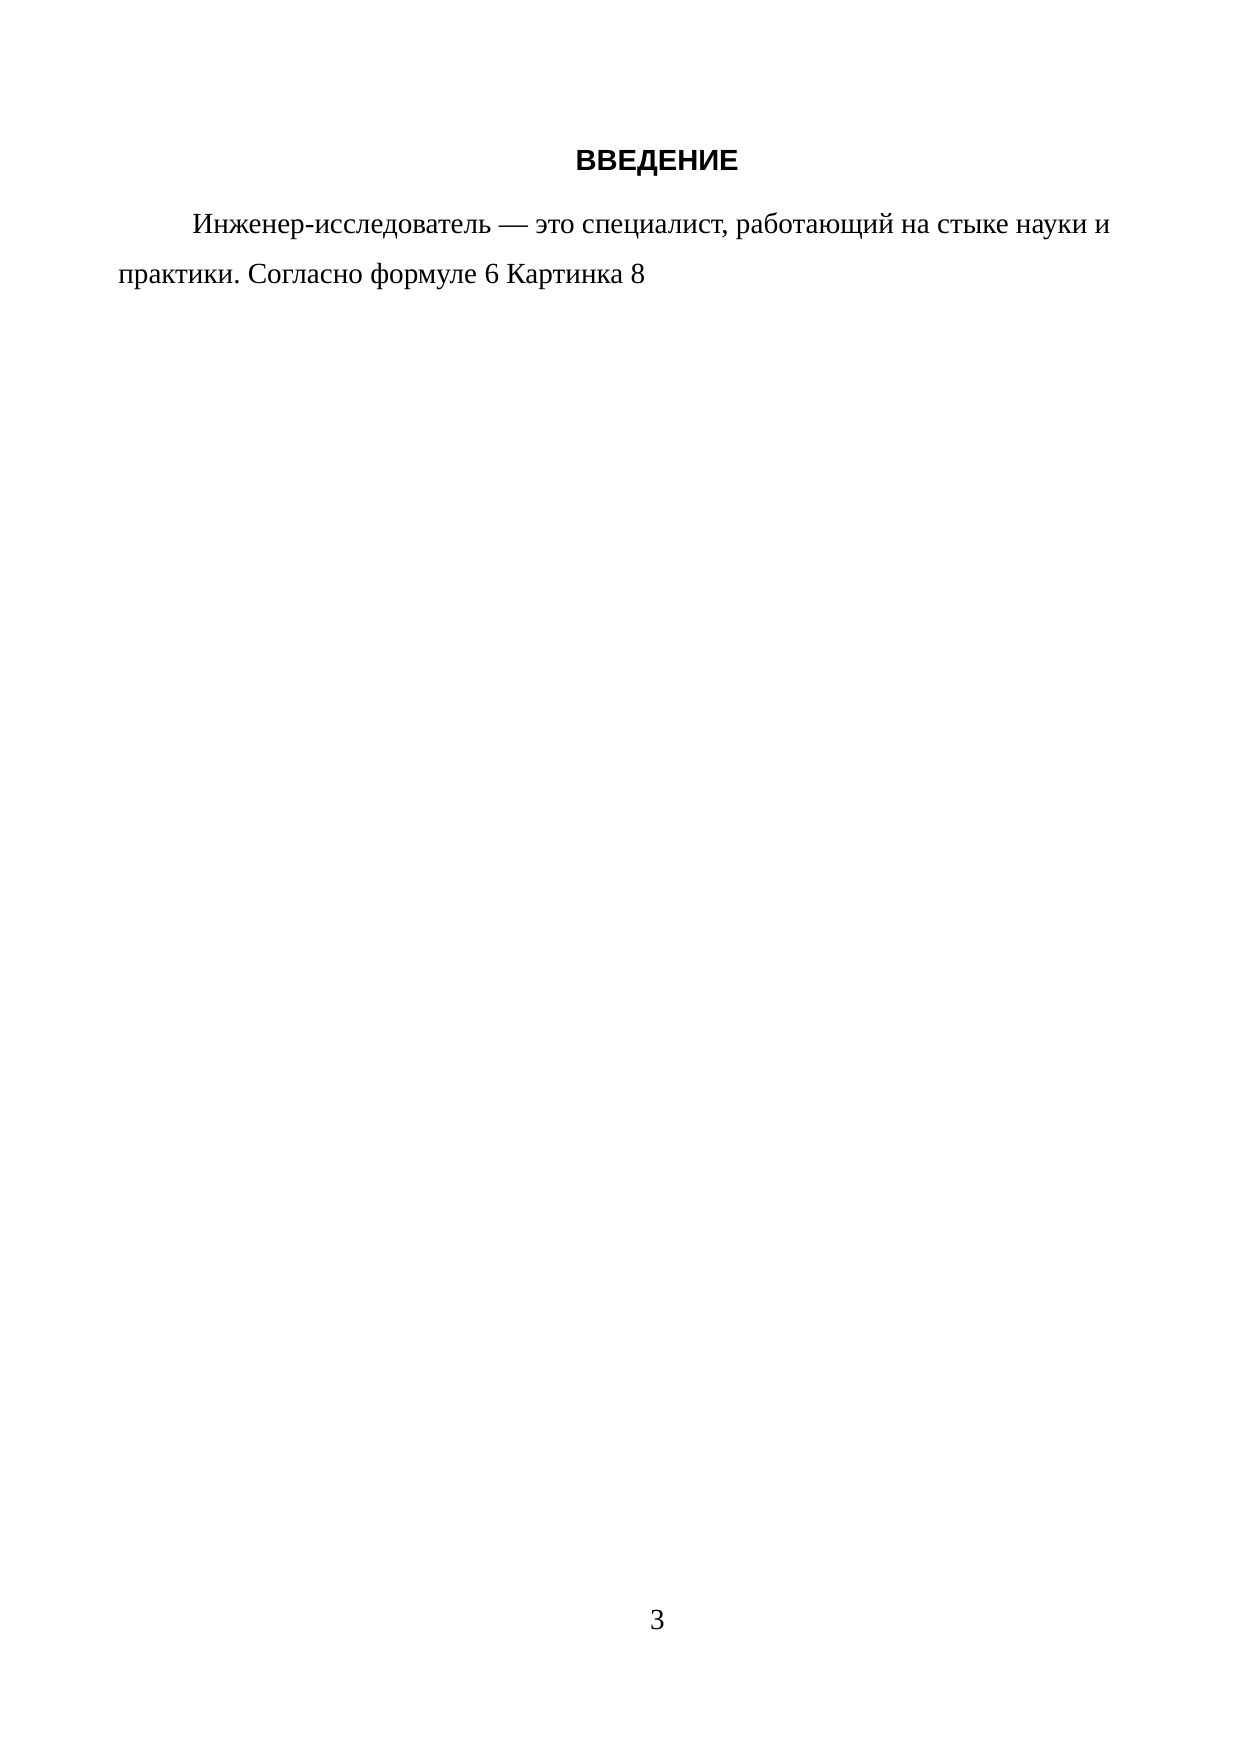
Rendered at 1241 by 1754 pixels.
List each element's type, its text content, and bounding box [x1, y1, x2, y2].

subtitle ВВЕДЕНИЕ [118, 143, 1122, 177]
text Инженер-исследователь — это специалист, работающий на стыке науки и практики. Согласно формуле 6 Картинка 8 [118, 206, 1122, 290]
